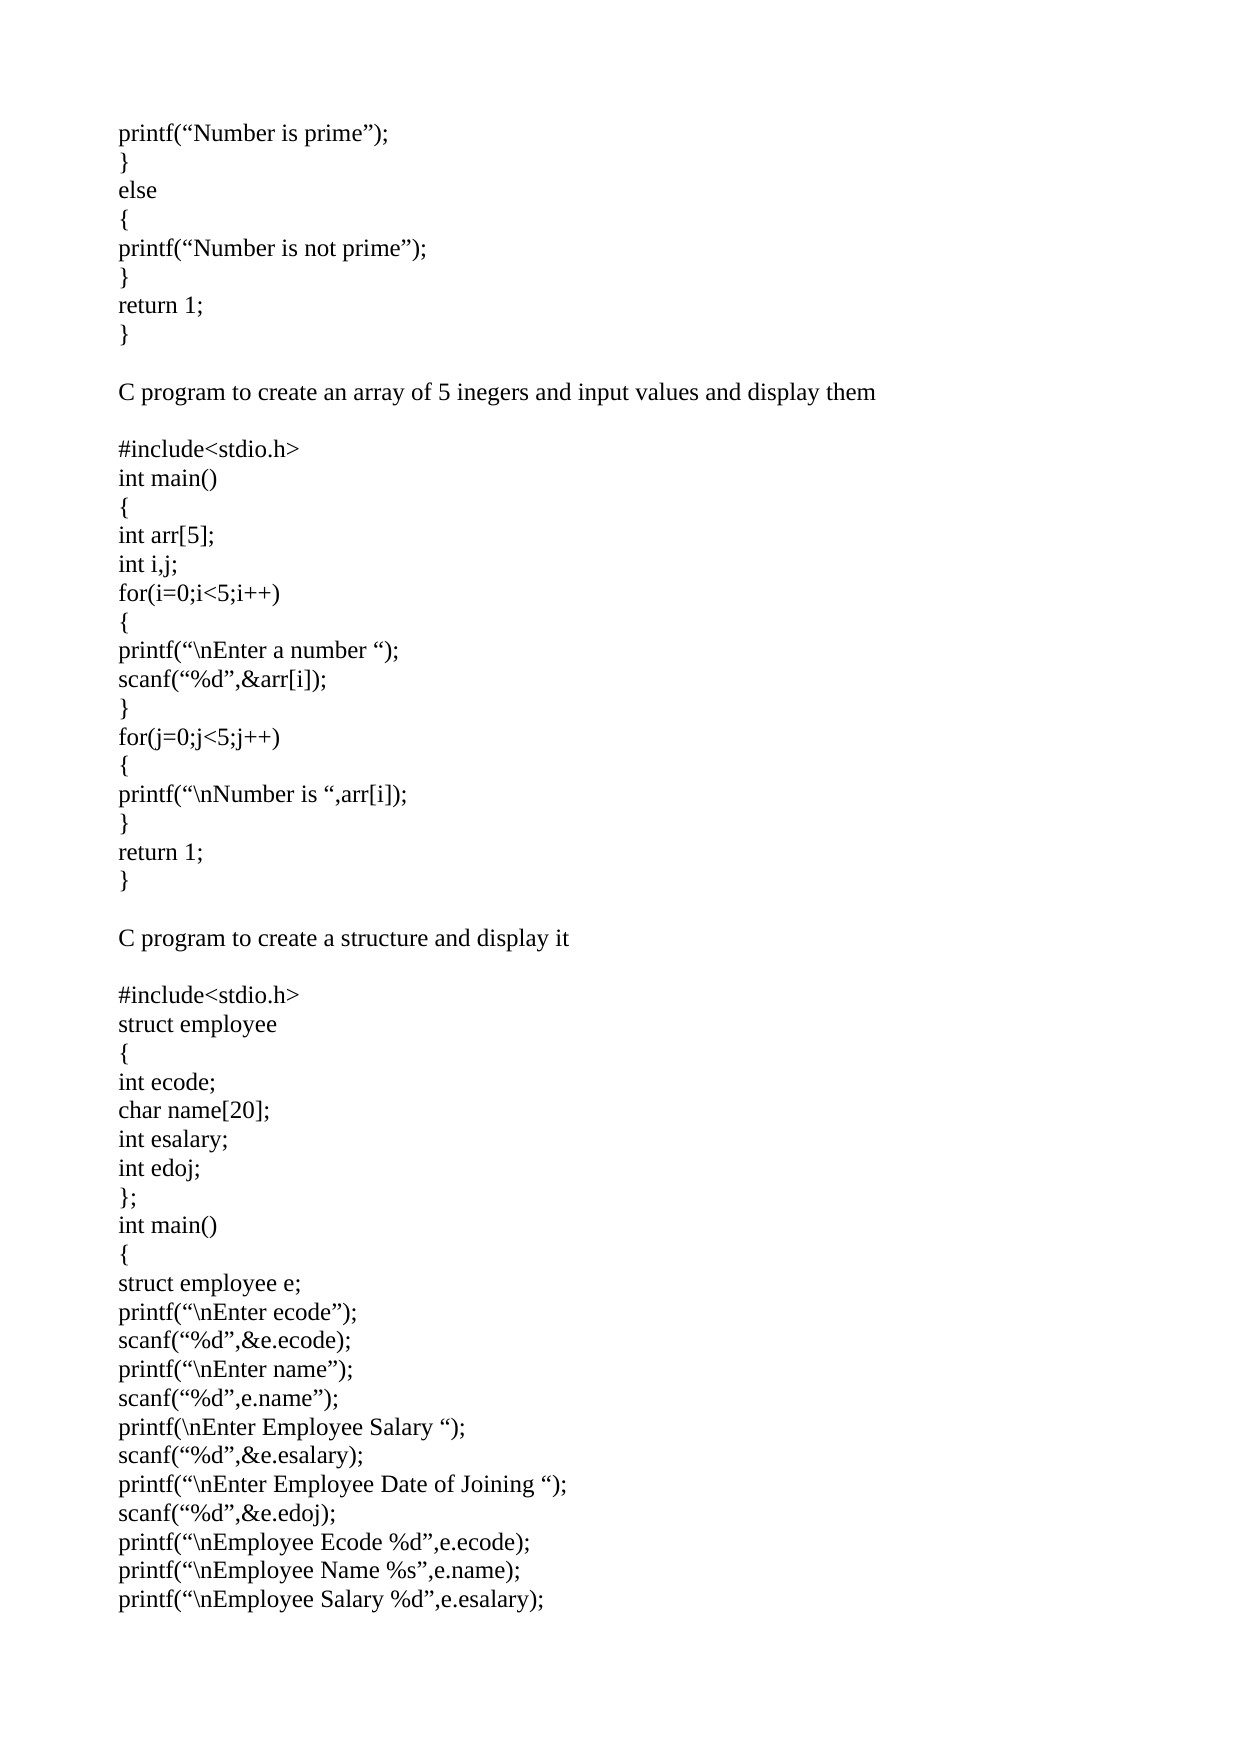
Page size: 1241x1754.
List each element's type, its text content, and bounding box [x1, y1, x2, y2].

text for(i=0;i<5;i++) [118, 578, 1122, 607]
text printf(“\nEmployee Salary %d”,e.esalary); [118, 1584, 1122, 1613]
text for(j=0;j<5;j++) [118, 722, 1122, 751]
text { [118, 492, 1122, 521]
text } [118, 147, 1122, 176]
text printf(“Number is not prime”); [118, 233, 1122, 262]
text #include<stdio.h> [118, 981, 1122, 1009]
text return 1; [118, 837, 1122, 866]
text C program to create an array of 5 inegers and input values and display them [118, 377, 1122, 406]
text printf(“\nEmployee Ecode %d”,e.ecode); [118, 1527, 1122, 1556]
text scanf(“%d”,&e.edoj); [118, 1498, 1122, 1527]
text int main() [118, 1211, 1122, 1239]
text { [118, 751, 1122, 779]
text printf(\nEnter Employee Salary “); [118, 1412, 1122, 1441]
text } [118, 808, 1122, 837]
text int arr[5]; [118, 521, 1122, 549]
text #include<stdio.h> [118, 434, 1122, 463]
text } [118, 319, 1122, 348]
text } [118, 693, 1122, 722]
text printf(“\nEnter ecode”); [118, 1297, 1122, 1326]
text else [118, 176, 1122, 204]
text return 1; [118, 291, 1122, 319]
text scanf(“%d”,e.name”); [118, 1383, 1122, 1412]
text char name[20]; [118, 1096, 1122, 1124]
text scanf(“%d”,&e.ecode); [118, 1326, 1122, 1354]
text int ecode; [118, 1067, 1122, 1096]
text scanf(“%d”,&arr[i]); [118, 664, 1122, 693]
text printf(“\nEmployee Name %s”,e.name); [118, 1556, 1122, 1584]
text printf(“\nEnter Employee Date of Joining “); [118, 1469, 1122, 1498]
text C program to create a structure and display it [118, 923, 1122, 952]
text struct employee [118, 1009, 1122, 1038]
text printf(“\nEnter name”); [118, 1354, 1122, 1383]
text { [118, 607, 1122, 636]
text int edoj; [118, 1153, 1122, 1182]
text }; [118, 1182, 1122, 1211]
text printf(“Number is prime”); [118, 118, 1122, 147]
text printf(“\nNumber is “,arr[i]); [118, 779, 1122, 808]
text scanf(“%d”,&e.esalary); [118, 1441, 1122, 1469]
text { [118, 1239, 1122, 1268]
text int main() [118, 463, 1122, 492]
text { [118, 204, 1122, 233]
text int i,j; [118, 549, 1122, 578]
text { [118, 1038, 1122, 1067]
text } [118, 866, 1122, 894]
text struct employee e; [118, 1268, 1122, 1297]
text int esalary; [118, 1124, 1122, 1153]
text } [118, 262, 1122, 291]
text printf(“\nEnter a number “); [118, 636, 1122, 664]
